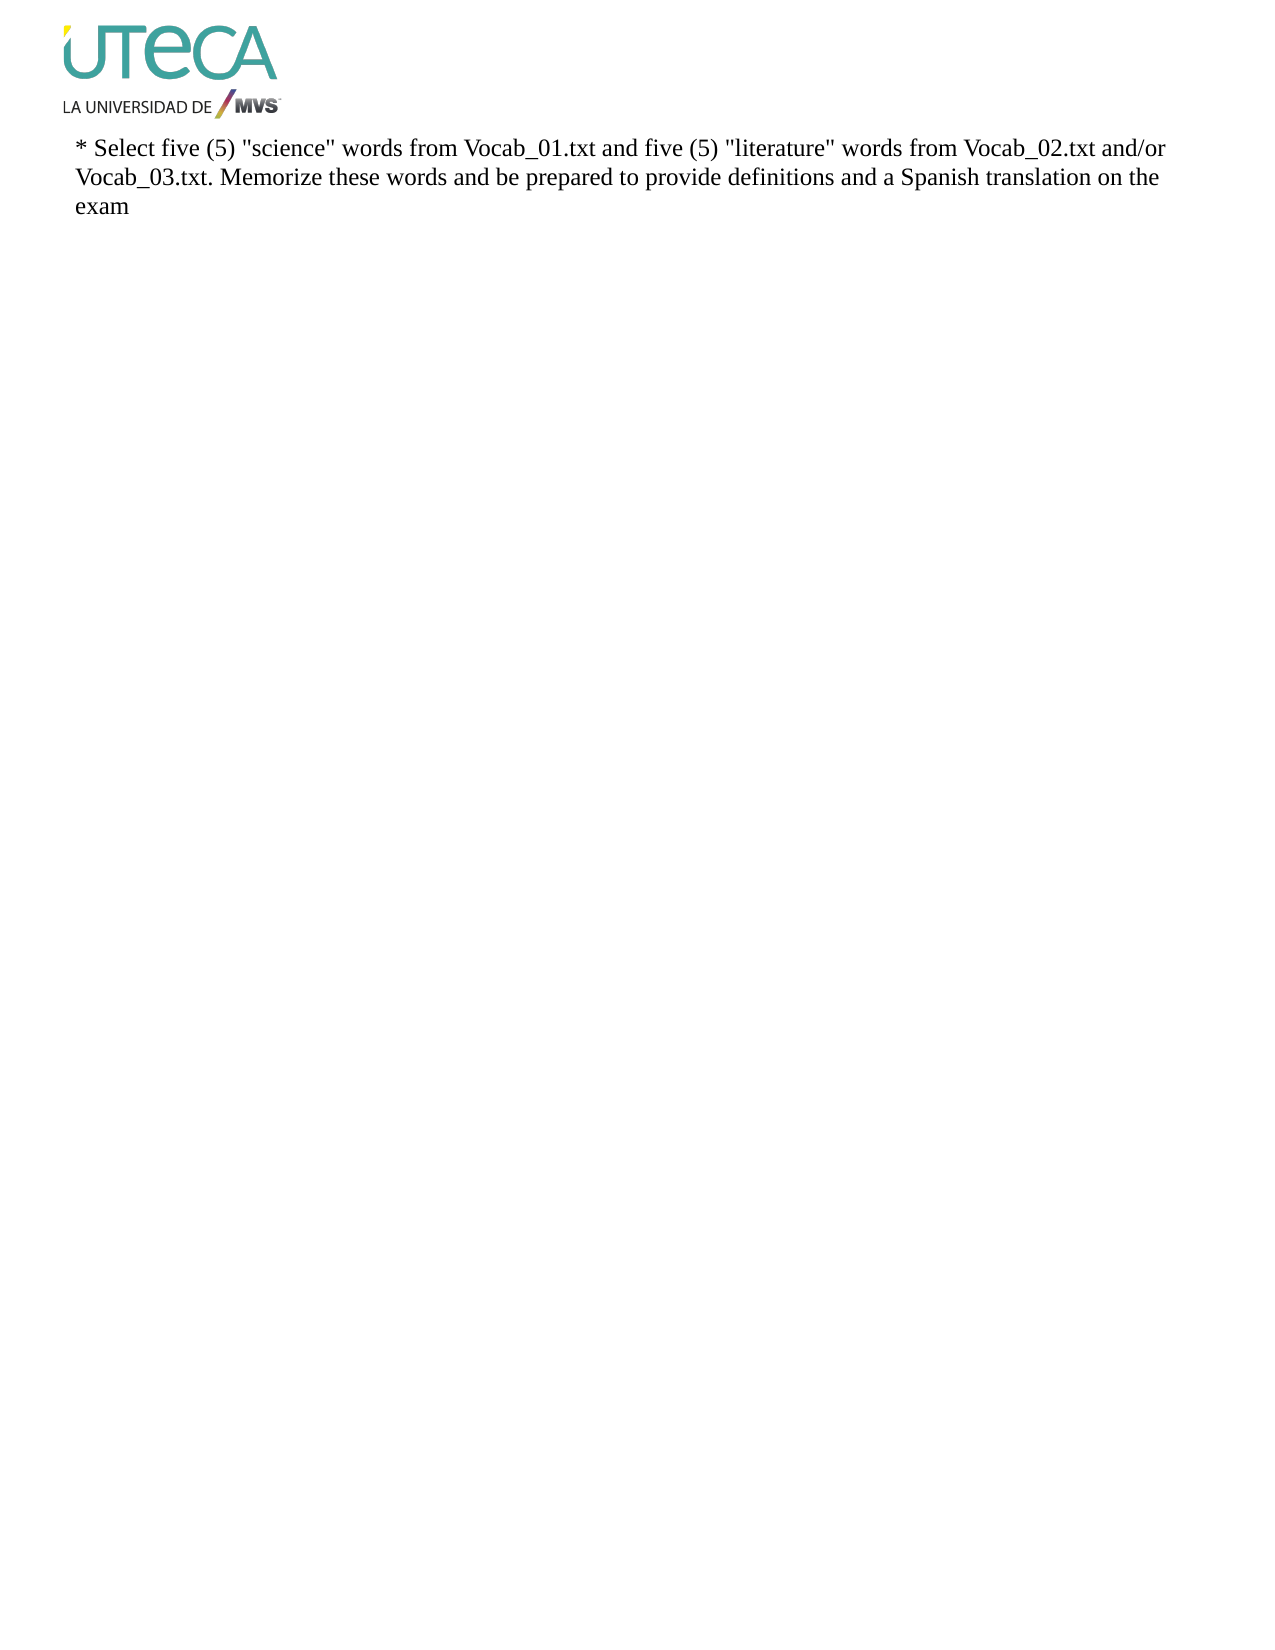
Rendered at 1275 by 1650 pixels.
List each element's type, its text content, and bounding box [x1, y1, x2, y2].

picture [61, 21, 284, 123]
text * Select five (5) "science" words from Vocab_01.txt and five (5) "literature" words from Vocab_02.txt and/or Vocab_03.txt. Memorize these words and be prepared to provide definitions and a Spanish translation on the exam [75, 133, 1200, 219]
